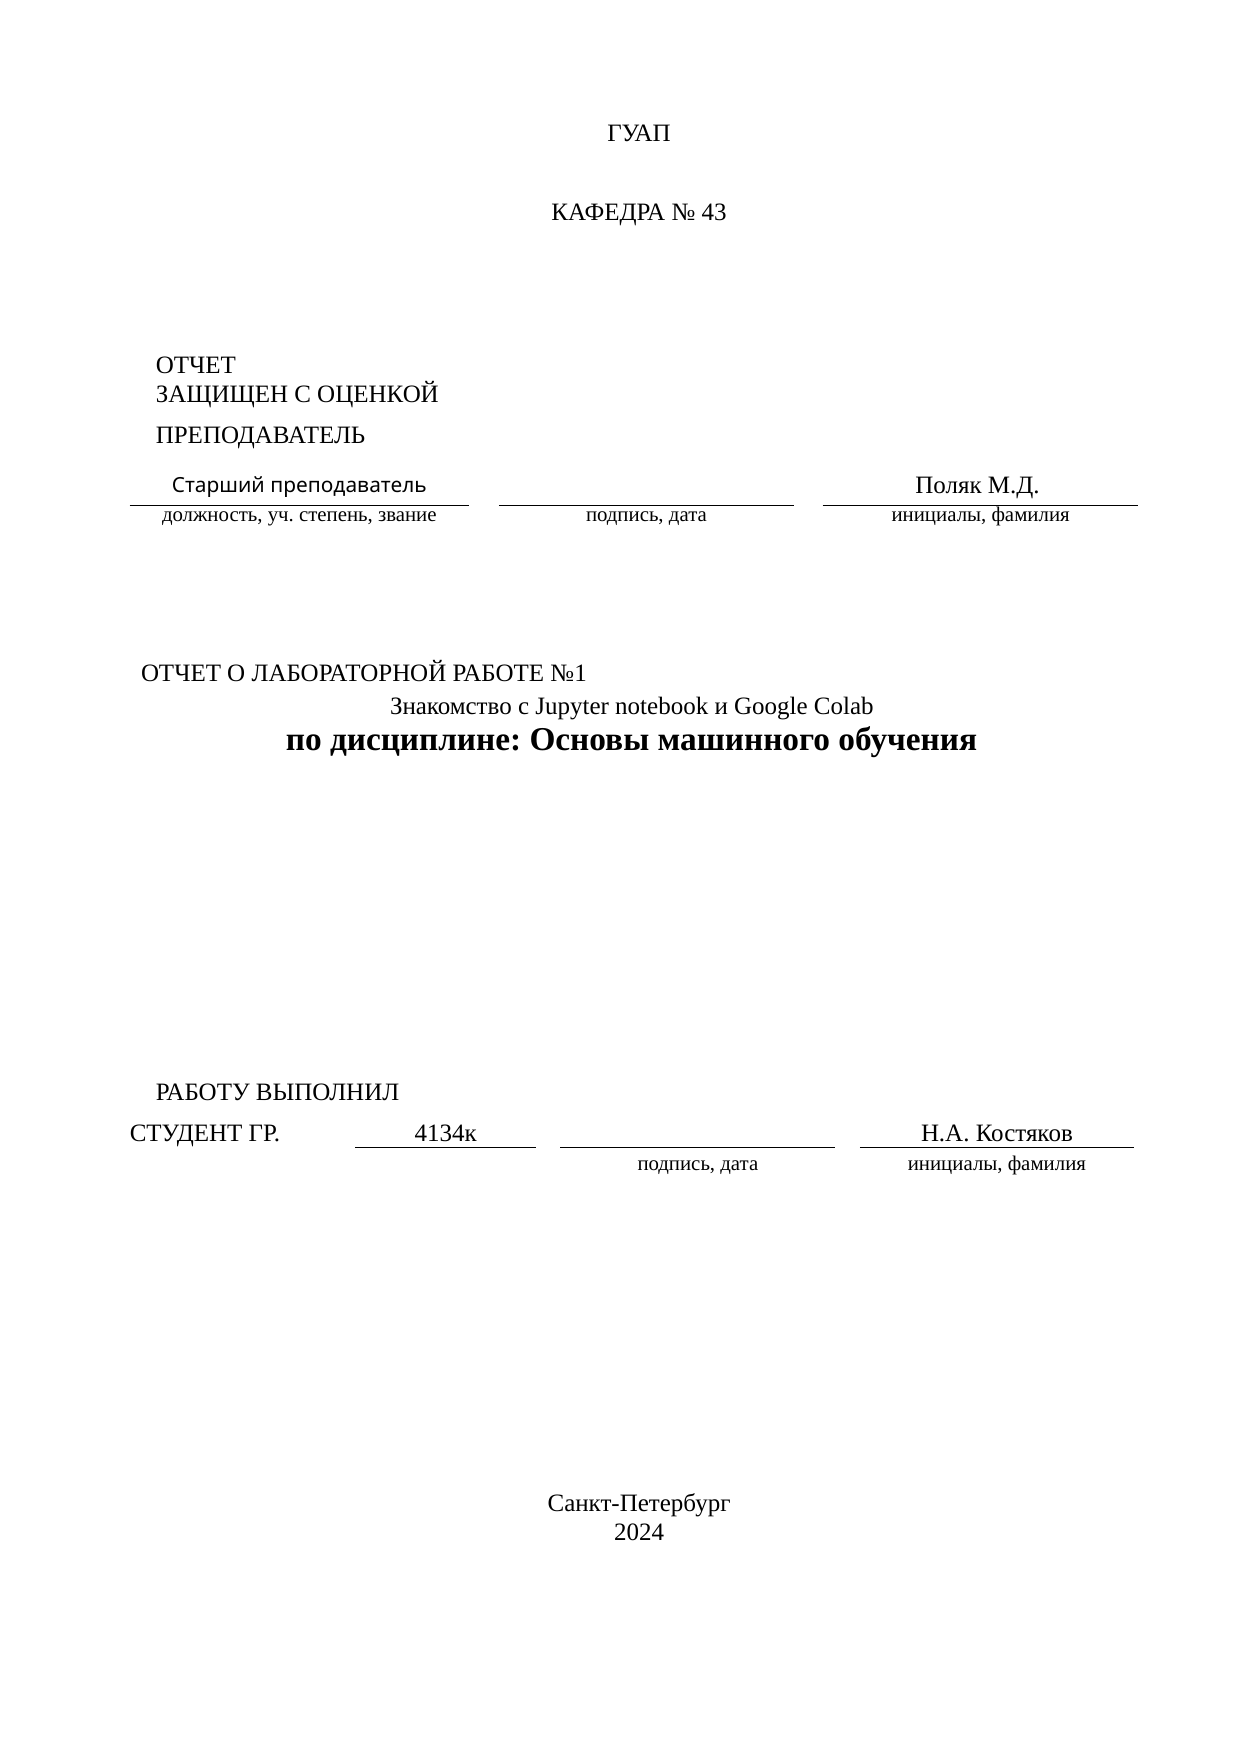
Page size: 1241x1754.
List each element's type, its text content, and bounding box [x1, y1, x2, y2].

table_cell [835, 1147, 860, 1177]
table_header [835, 1106, 860, 1147]
table_cell [469, 505, 499, 525]
table_header ОТЧЕТ О ЛАБОРАТОРНОЙ РАБОТЕ №1 Знакомство с Jupyter notebook и Google Colab [130, 558, 1133, 719]
table_cell [130, 874, 1133, 902]
table_header [794, 464, 823, 505]
table_cell инициалы, фамилия [823, 506, 1138, 525]
text ГУАП [156, 118, 1122, 147]
table_header Поляк М.Д. [823, 464, 1138, 505]
text РАБОТУ ВЫПОЛНИЛ [156, 1077, 1122, 1106]
text 2024 [156, 1517, 1122, 1546]
table_header [560, 1106, 835, 1147]
text КАФЕДРА № 43 [156, 197, 1122, 226]
table_cell [794, 505, 823, 525]
table_cell [130, 809, 1133, 873]
table_cell подпись, дата [499, 506, 794, 525]
table_header Н.А. Костяков [860, 1106, 1133, 1147]
table_header [536, 1106, 560, 1147]
text ПРЕПОДАВАТЕЛЬ [156, 421, 1122, 449]
table_cell подпись, дата [560, 1148, 835, 1177]
table_cell [355, 1148, 536, 1177]
table_cell [536, 1147, 560, 1177]
table_header [469, 464, 499, 505]
table_header Старший преподаватель [130, 464, 469, 505]
table_cell [130, 1147, 355, 1177]
table_header СТУДЕНТ ГР. [130, 1106, 355, 1147]
table_cell инициалы, фамилия [860, 1148, 1133, 1177]
table_header [499, 464, 794, 505]
table_cell должность, уч. степень, звание [130, 506, 469, 525]
text ОТЧЕТ ЗАЩИЩЕН С ОЦЕНКОЙ [156, 351, 1122, 408]
table_header 4134к [355, 1106, 536, 1147]
table_cell по дисциплине: Основы машинного обучения [130, 720, 1133, 809]
text Санкт-Петербург [156, 1488, 1122, 1517]
